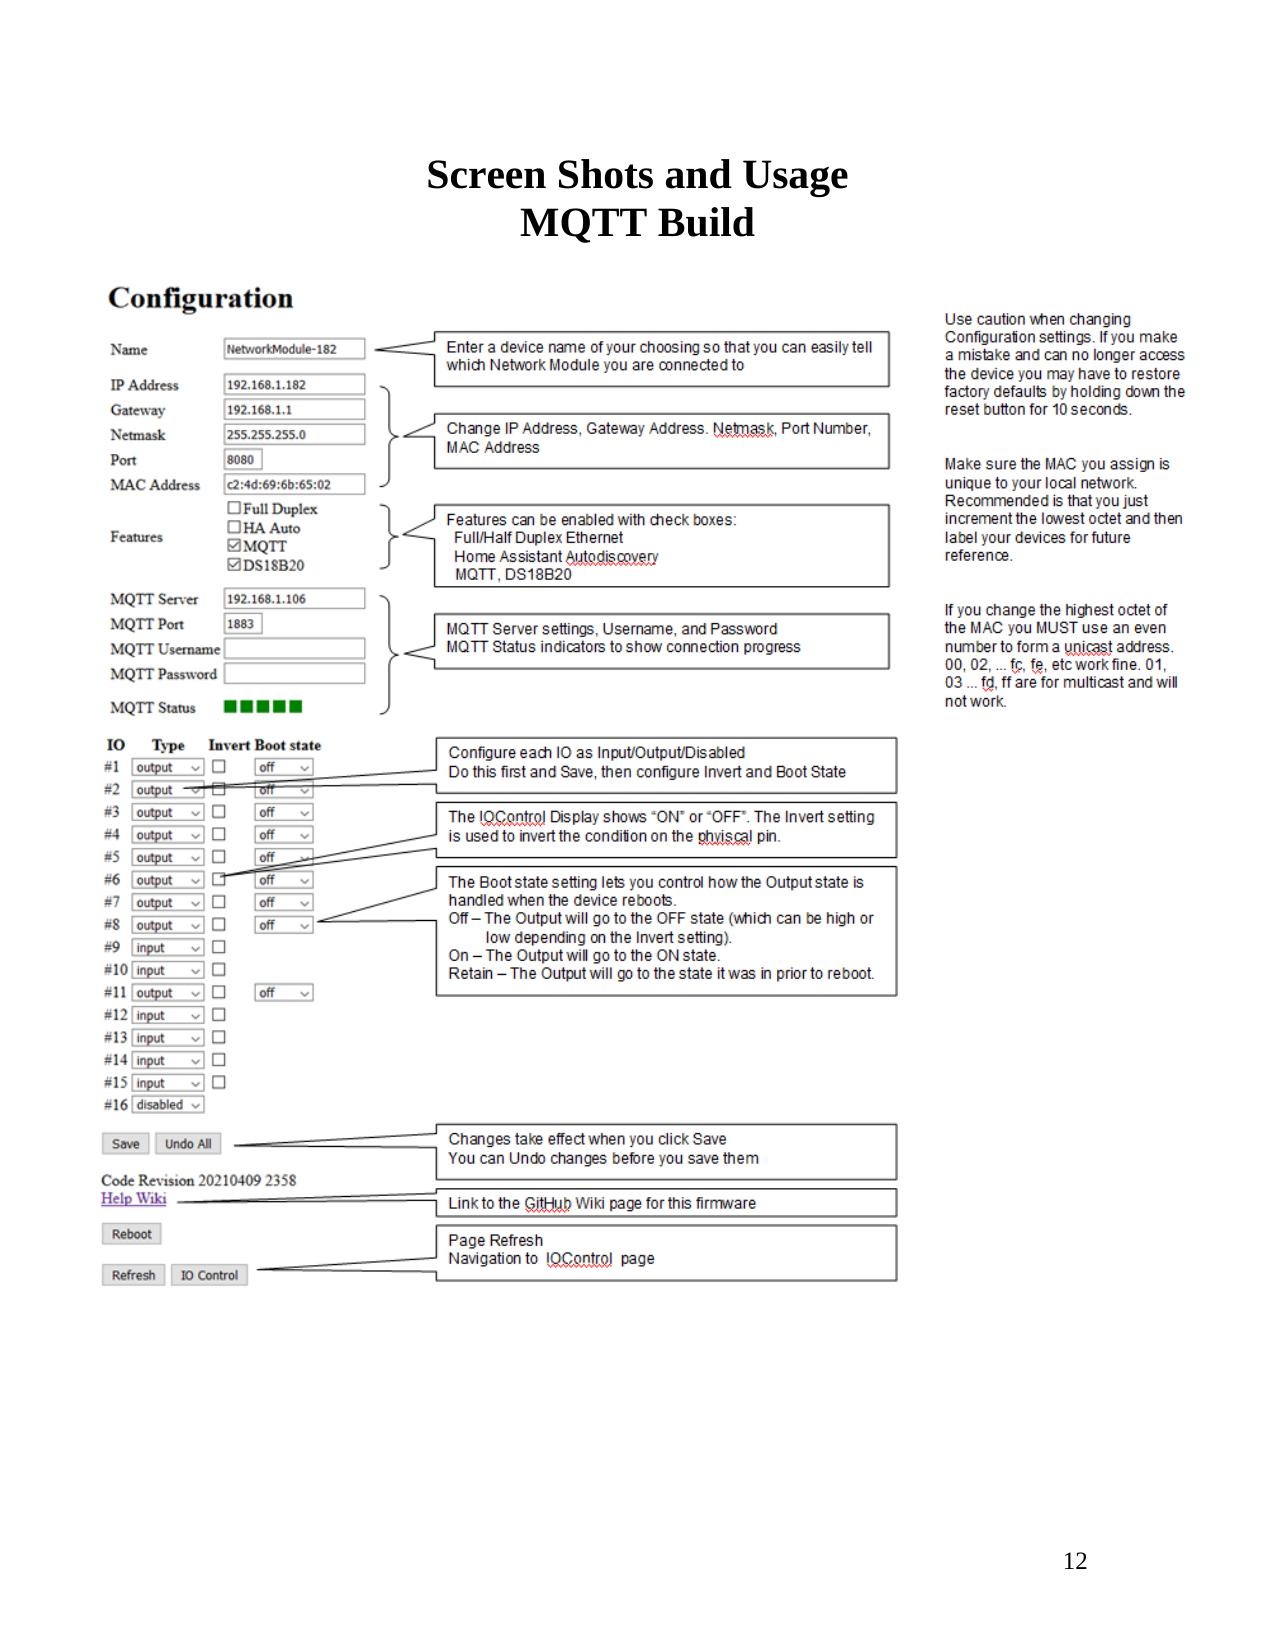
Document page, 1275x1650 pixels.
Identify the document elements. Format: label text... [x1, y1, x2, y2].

text MQTT Build [187, 198, 1087, 246]
text Screen Shots and Usage [187, 150, 1087, 198]
picture [93, 274, 1201, 1300]
